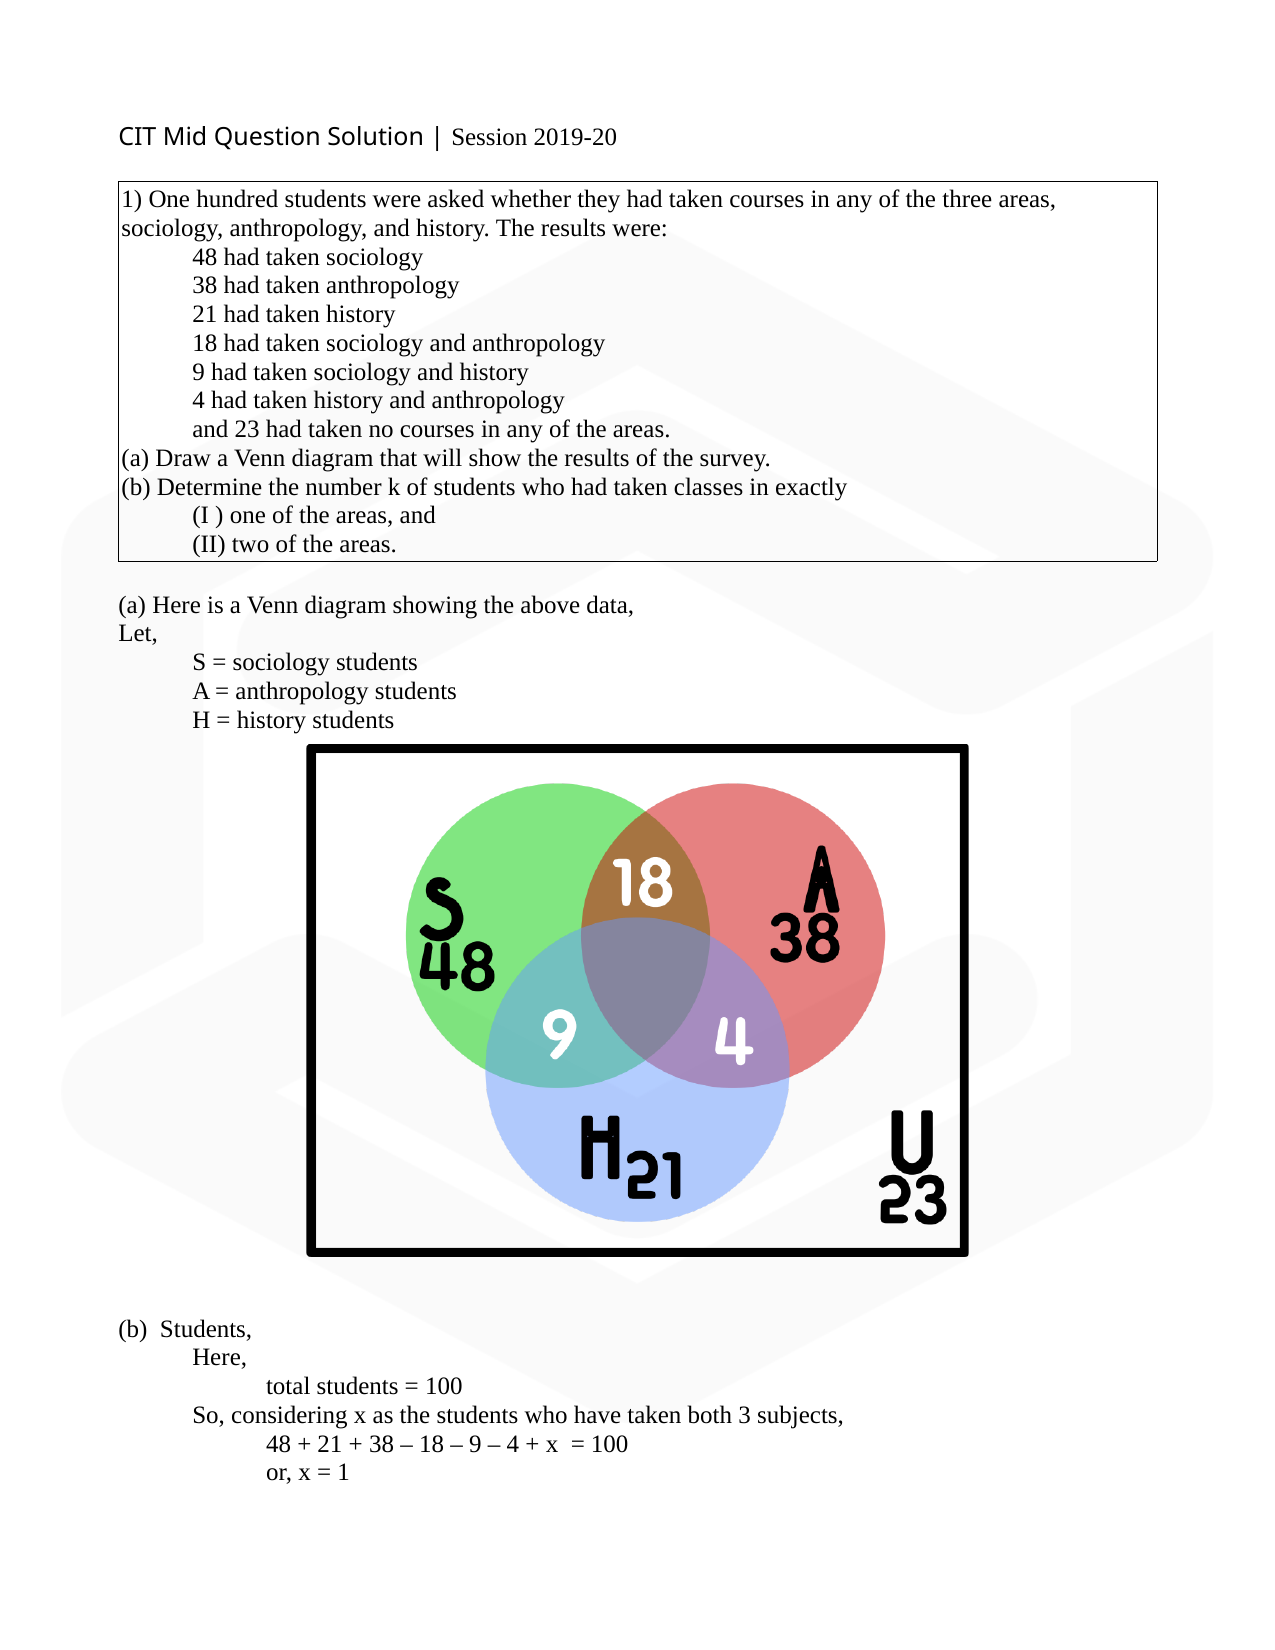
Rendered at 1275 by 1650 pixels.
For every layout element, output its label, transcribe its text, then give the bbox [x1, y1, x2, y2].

text and 23 had taken no courses in any of the areas. [119, 411, 1157, 440]
text 4 had taken history and anthropology [119, 382, 1157, 411]
text (a) Here is a Venn diagram showing the above data, [118, 590, 1157, 618]
text S = sociology students [118, 647, 1157, 676]
text 18 had taken sociology and anthropology [119, 325, 1157, 353]
text (I ) one of the areas, and (II) two of the areas. [119, 497, 1157, 561]
text A = anthropology students [118, 676, 1157, 705]
text So, considering x as the students who have taken both 3 subjects, [118, 1400, 1157, 1429]
text 48 had taken sociology [119, 238, 1157, 267]
text total students = 100 [118, 1371, 1157, 1400]
text CIT Mid Question Solution | Session 2019-20 [118, 118, 1157, 152]
text 21 had taken history [119, 296, 1157, 325]
text Here, [118, 1342, 1157, 1371]
picture [306, 744, 969, 1257]
text 48 + 21 + 38 – 18 – 9 – 4 + x = 100 or, x = 1 [118, 1429, 1157, 1486]
text 9 had taken sociology and history [119, 353, 1157, 382]
text Let, [118, 618, 1157, 647]
text (b) Determine the number k of students who had taken classes in exactly [119, 468, 1157, 497]
text (b) Students, [118, 1314, 1157, 1342]
text (a) Draw a Venn diagram that will show the results of the survey. [119, 440, 1157, 468]
text H = history students [118, 705, 1157, 733]
text 1) One hundred students were asked whether they had taken courses in any of the three areas, sociology, anthropology, and history. The results were: [119, 182, 1157, 238]
text 38 had taken anthropology [119, 267, 1157, 296]
